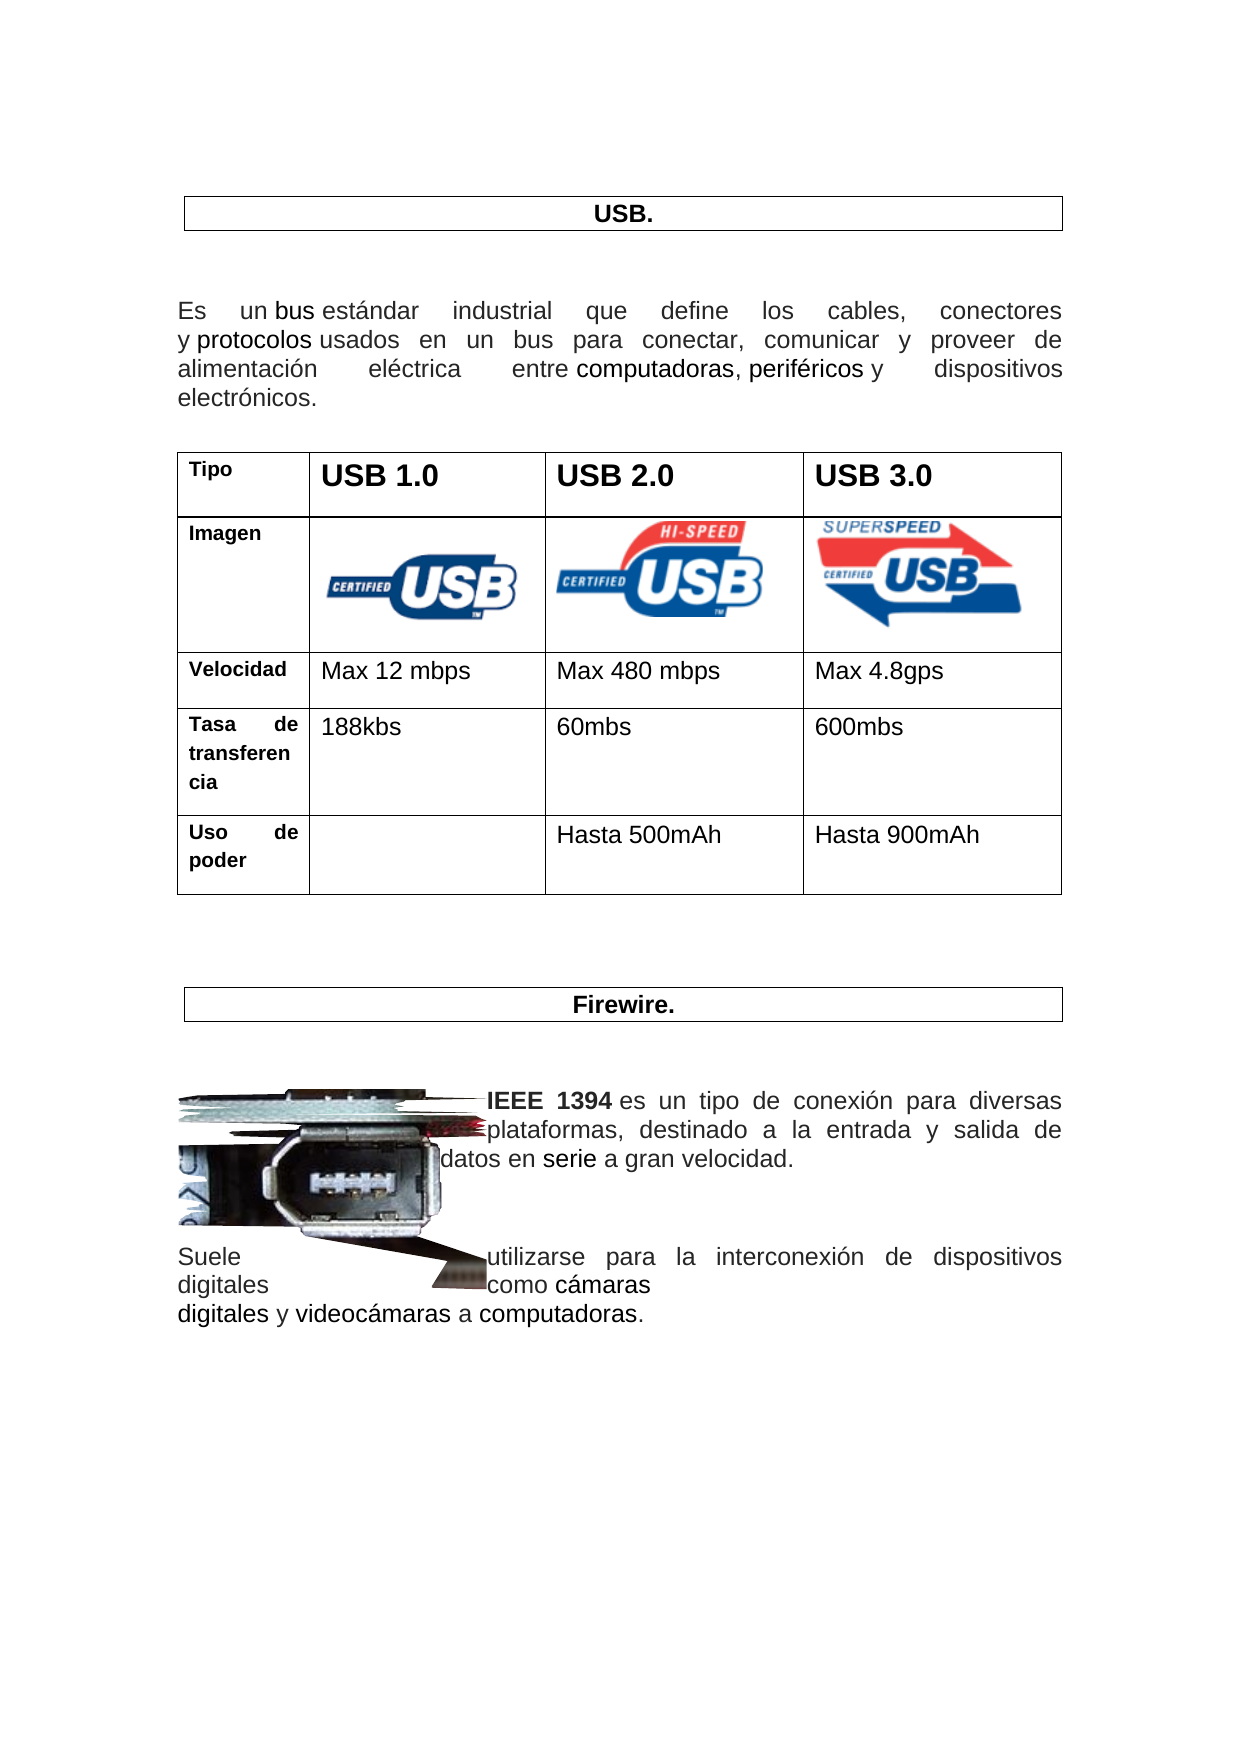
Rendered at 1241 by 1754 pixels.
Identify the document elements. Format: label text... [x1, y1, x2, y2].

table_cell Imagen [178, 518, 309, 652]
text Es un bus estándar industrial que define los cables, conectores y protocolos usados en un bus para conectar, comunicar y proveer de alimentación eléctrica entre computadoras, periféricos y dispositivos electrónicos. [177, 296, 1063, 435]
table_cell [546, 518, 803, 652]
text Firewire. [185, 988, 1062, 1021]
table_header USB 1.0 [310, 453, 545, 516]
table_cell Max 4.8gps [804, 653, 1061, 707]
table_cell Hasta 900mAh [804, 816, 1061, 894]
table_cell 60mbs [546, 709, 803, 815]
table_cell Max 12 mbps [310, 653, 545, 707]
table_cell Velocidad [178, 653, 309, 707]
table_header Tipo [178, 453, 309, 516]
table_header USB 3.0 [804, 453, 1061, 516]
text USB. [185, 197, 1062, 230]
table_cell Max 480 mbps [546, 653, 803, 707]
table_cell Tasa de transferencia [178, 709, 309, 815]
table_cell [310, 816, 545, 894]
table_cell [310, 518, 545, 652]
text Suele utilizarse para la interconexión de dispositivos digitales como cámaras digitales y videocámaras a computadoras. [177, 1241, 1063, 1328]
table_cell Uso de poder [178, 816, 309, 894]
table_cell [804, 518, 1061, 652]
table_header USB 2.0 [546, 453, 803, 516]
table_cell 600mbs [804, 709, 1061, 815]
table_cell 188kbs [310, 709, 545, 815]
text IEEE 1394 es un tipo de conexión para diversas plataformas, destinado a la entrada y salida de datos en serie a gran velocidad. [177, 1086, 1063, 1172]
table_cell Hasta 500mAh [546, 816, 803, 894]
